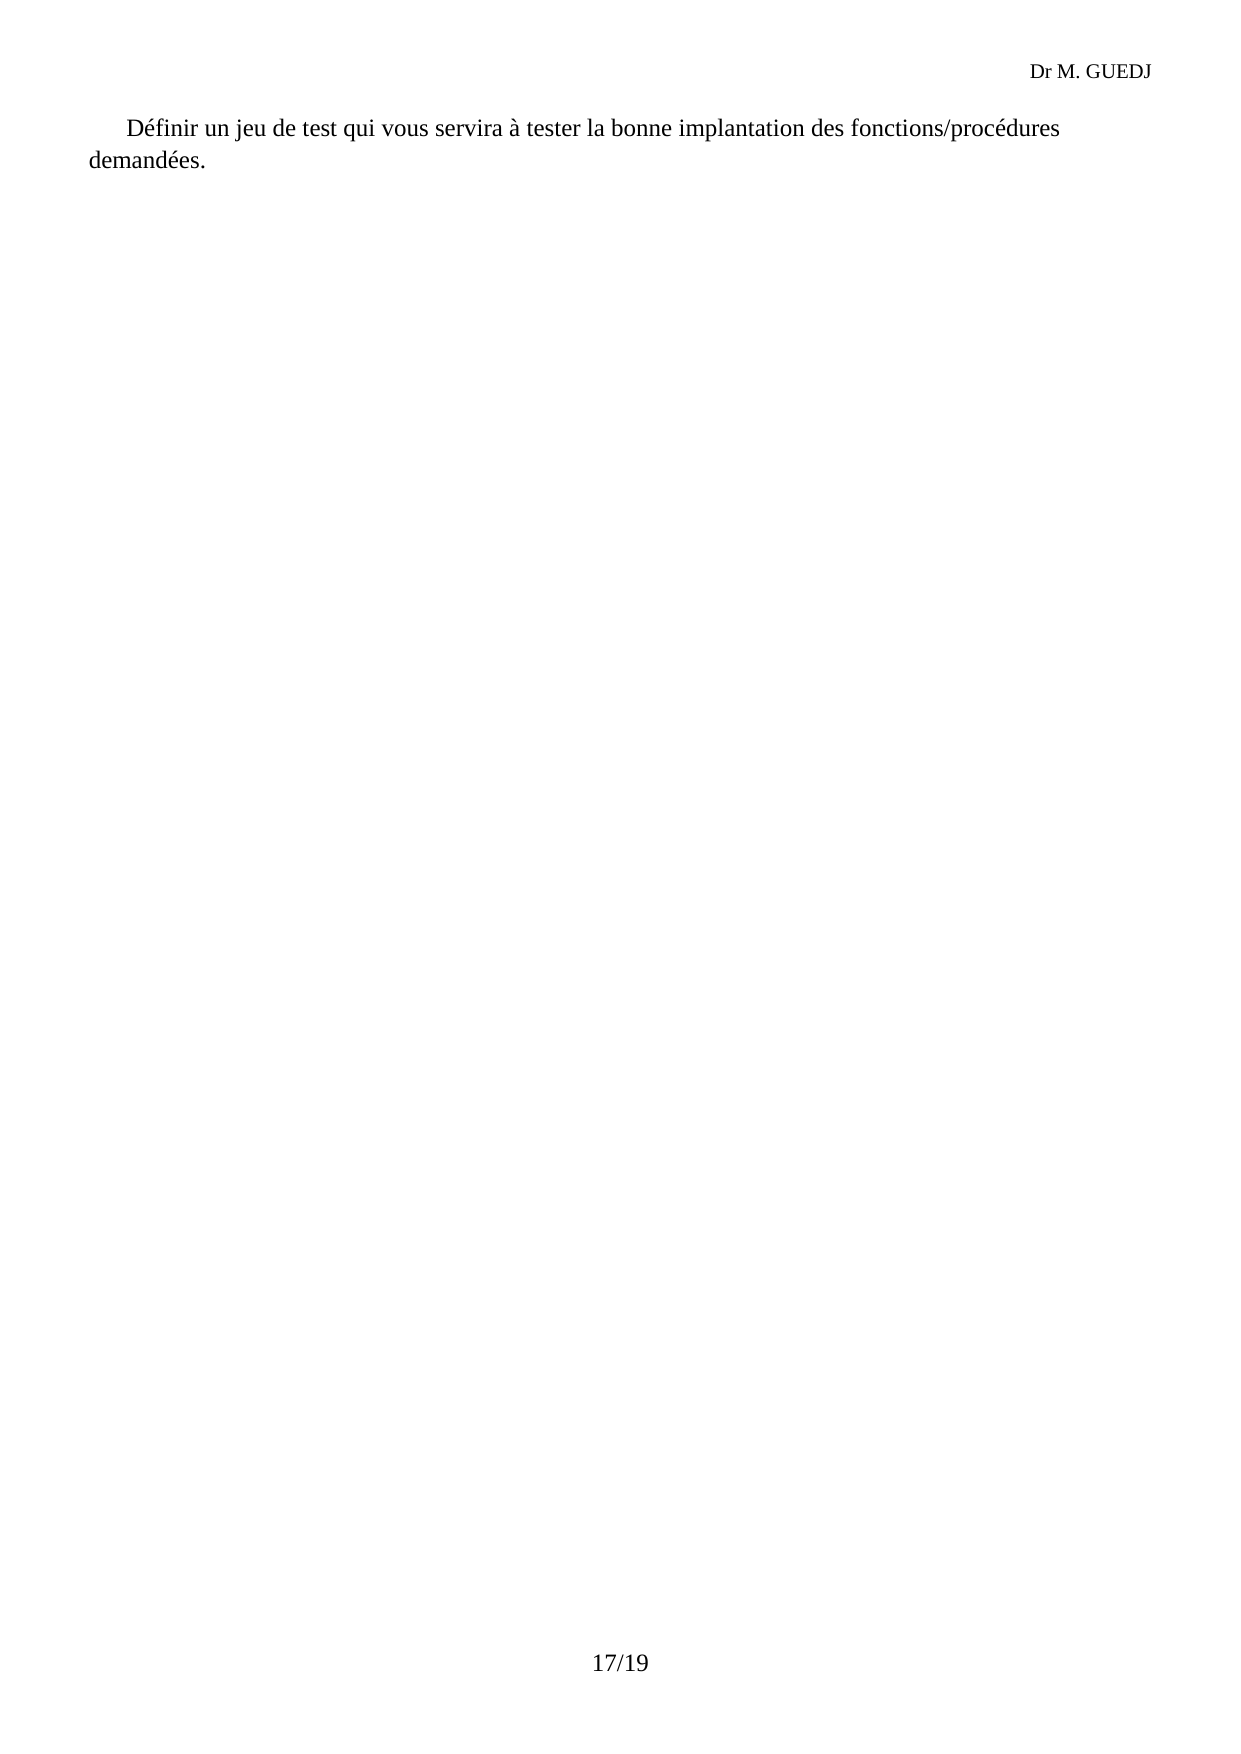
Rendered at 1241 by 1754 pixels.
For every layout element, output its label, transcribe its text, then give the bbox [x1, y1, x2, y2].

text Définir un jeu de test qui vous servira à tester la bonne implantation des fonctions/procédures demandées. [88, 113, 1152, 174]
